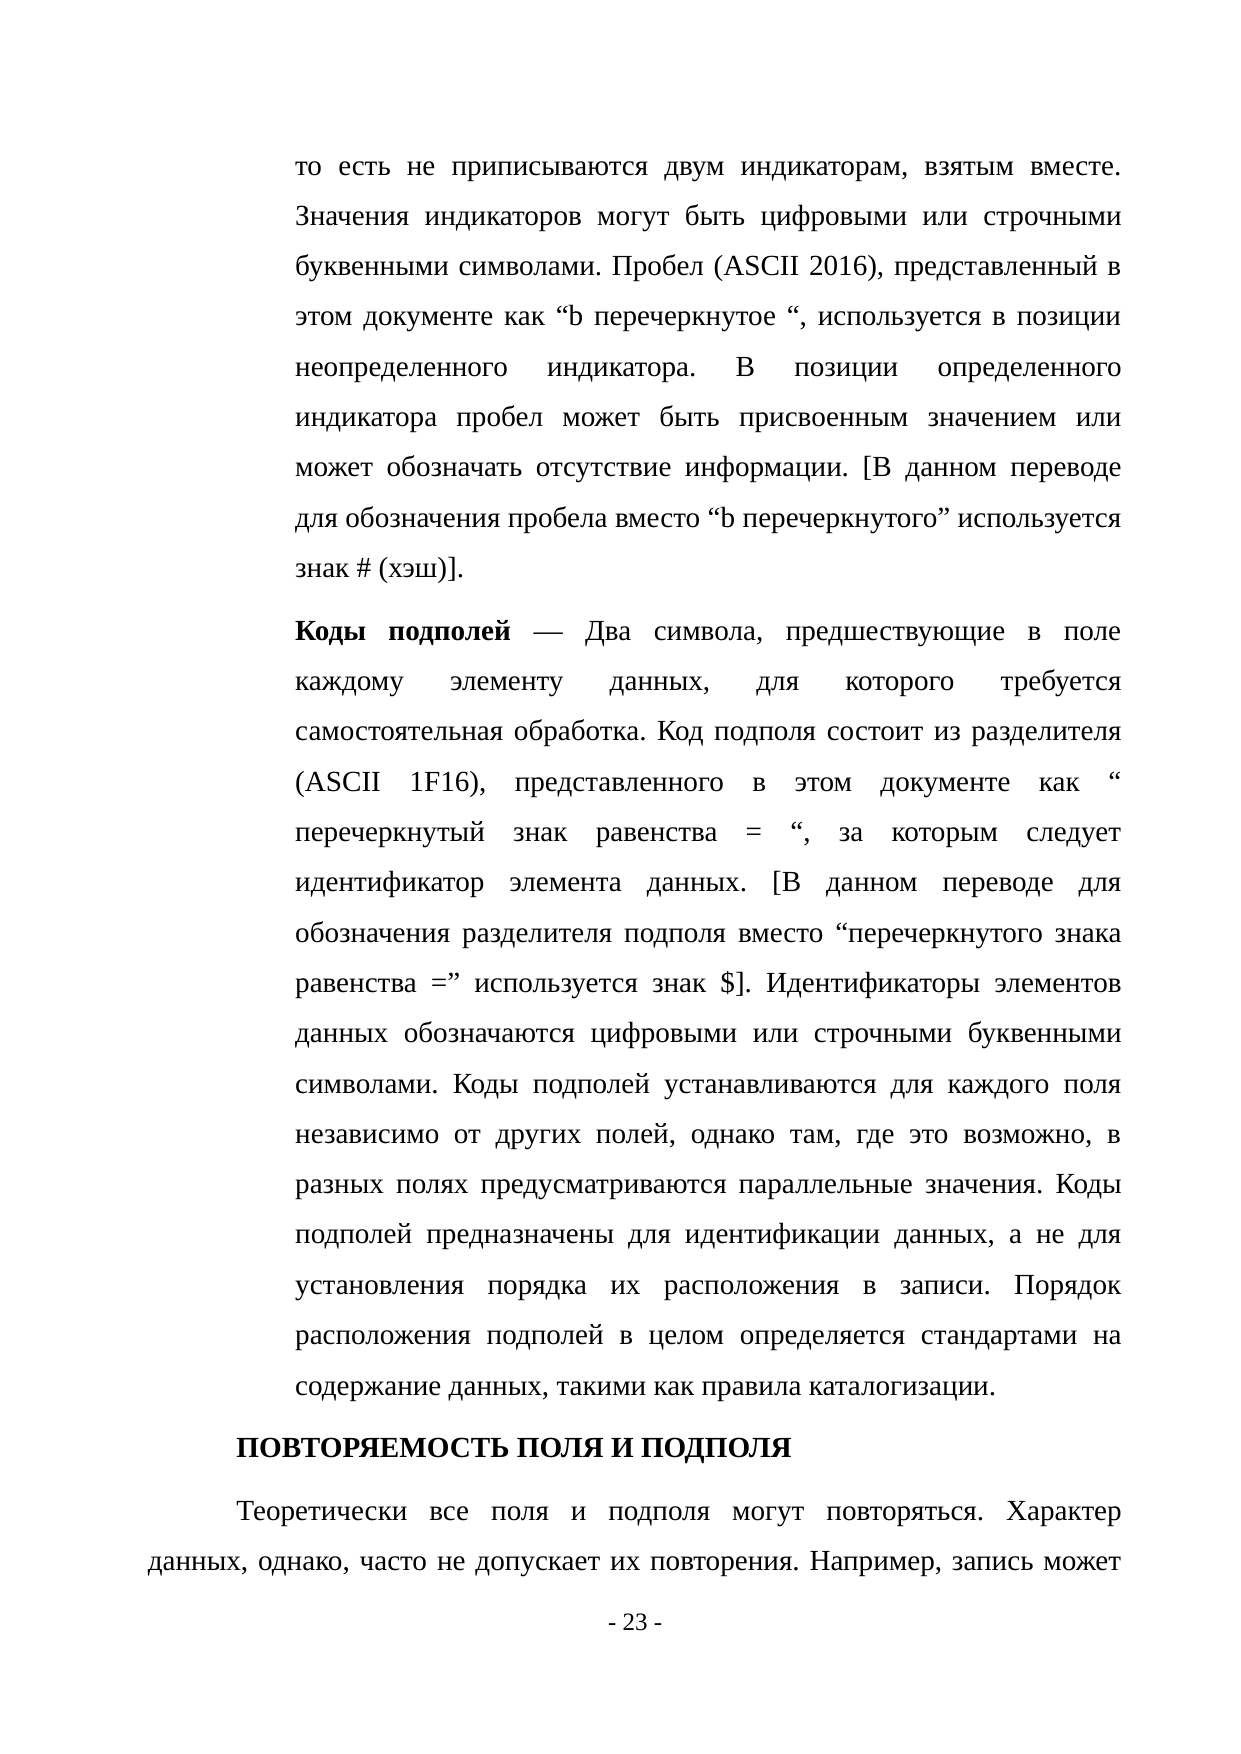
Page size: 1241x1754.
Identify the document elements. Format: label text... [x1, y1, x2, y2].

text Теоретически все поля и подполя могут повторяться. Характер данных, однако, часто не допускает их повторения. Например, запись может [148, 1493, 1122, 1577]
text ПОВТОРЯЕМОСТЬ ПОЛЯ И ПОДПОЛЯ [148, 1430, 1122, 1464]
list Коды подполей — Два символа, предшествующие в поле каждому элементу данных, для которого требуется самостоятельная обработка. Код подполя состоит из разделителя (ASCII 1F16), представленного в этом документе как “ перечеркнутый знак равенства = “, за которым следует идентификатор элемента данных. [В данном переводе для обозначения разделителя подполя вместо “перечеркнутого знака равенства =” используется знак $]. Идентификаторы элементов данных обозначаются цифровыми или строчными буквенными символами. Коды подполей устанавливаются для каждого поля независимо от других полей, однако там, где это возможно, в разных полях предусматриваются параллельные значения. Коды подполей предназначены для идентификации данных, а не для установления порядка их расположения в записи. Порядок расположения подполей в целом определяется стандартами на содержание данных, такими как правила каталогизации. [265, 613, 1122, 1401]
list то есть не приписываются двум индикаторам, взятым вместе. Значения индикаторов могут быть цифровыми или строчными буквенными символами. Пробел (ASCII 2016), представленный в этом документе как “b перечеркнутое “, используется в позиции неопределенного индикатора. В позиции определенного индикатора пробел может быть присвоенным значением или может обозначать отсутствие информации. [В данном переводе для обозначения пробела вместо “b перечеркнутого” используется знак # (хэш)]. [265, 148, 1122, 584]
